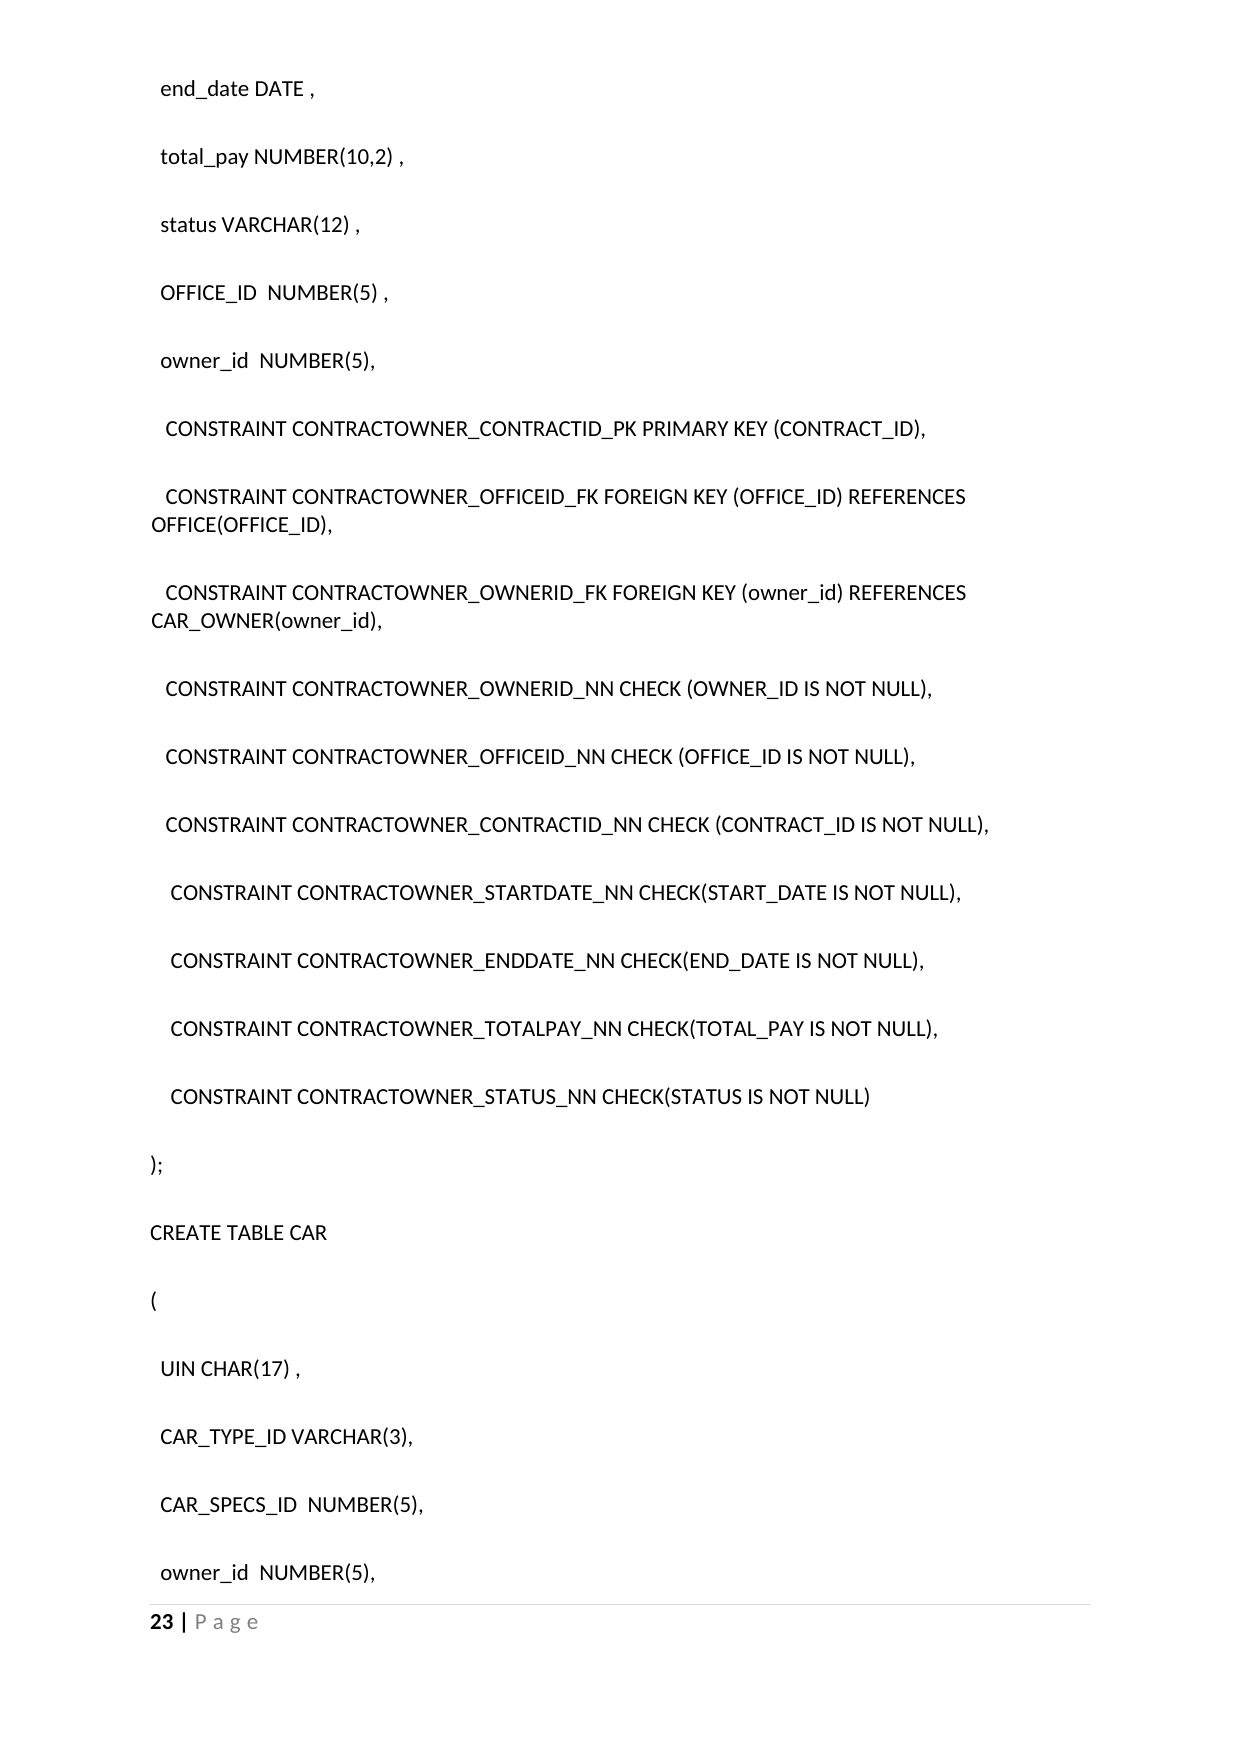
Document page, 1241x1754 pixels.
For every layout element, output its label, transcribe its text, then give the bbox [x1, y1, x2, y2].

subtitle CONSTRAINT CONTRACTOWNER_STATUS_NN CHECK(STATUS IS NOT NULL) [150, 1082, 1090, 1110]
subtitle CAR_TYPE_ID VARCHAR(3), [150, 1422, 1090, 1450]
subtitle owner_id NUMBER(5), [150, 346, 1090, 374]
subtitle status VARCHAR(12) , [150, 210, 1090, 238]
subtitle CONSTRAINT CONTRACTOWNER_CONTRACTID_NN CHECK (CONTRACT_ID IS NOT NULL), [150, 810, 1090, 838]
subtitle CREATE TABLE CAR [150, 1218, 1090, 1246]
subtitle UIN CHAR(17) , [150, 1354, 1090, 1382]
subtitle CONSTRAINT CONTRACTOWNER_OFFICEID_NN CHECK (OFFICE_ID IS NOT NULL), [150, 742, 1090, 770]
subtitle CONSTRAINT CONTRACTOWNER_OFFICEID_FK FOREIGN KEY (OFFICE_ID) REFERENCES OFFICE(OFFICE_ID), [150, 482, 1090, 538]
subtitle end_date DATE , [150, 74, 1090, 102]
subtitle CONSTRAINT CONTRACTOWNER_OWNERID_FK FOREIGN KEY (owner_id) REFERENCES CAR_OWNER(owner_id), [150, 578, 1090, 634]
subtitle ( [150, 1286, 1090, 1314]
subtitle CONSTRAINT CONTRACTOWNER_ENDDATE_NN CHECK(END_DATE IS NOT NULL), [150, 946, 1090, 974]
subtitle ); [150, 1150, 1090, 1178]
subtitle owner_id NUMBER(5), [150, 1558, 1090, 1586]
subtitle OFFICE_ID NUMBER(5) , [150, 278, 1090, 306]
subtitle CONSTRAINT CONTRACTOWNER_TOTALPAY_NN CHECK(TOTAL_PAY IS NOT NULL), [150, 1014, 1090, 1042]
subtitle CONSTRAINT CONTRACTOWNER_CONTRACTID_PK PRIMARY KEY (CONTRACT_ID), [150, 414, 1090, 442]
subtitle CONSTRAINT CONTRACTOWNER_OWNERID_NN CHECK (OWNER_ID IS NOT NULL), [150, 674, 1090, 702]
subtitle CAR_SPECS_ID NUMBER(5), [150, 1490, 1090, 1518]
subtitle CONSTRAINT CONTRACTOWNER_STARTDATE_NN CHECK(START_DATE IS NOT NULL), [150, 878, 1090, 906]
subtitle total_pay NUMBER(10,2) , [150, 142, 1090, 170]
